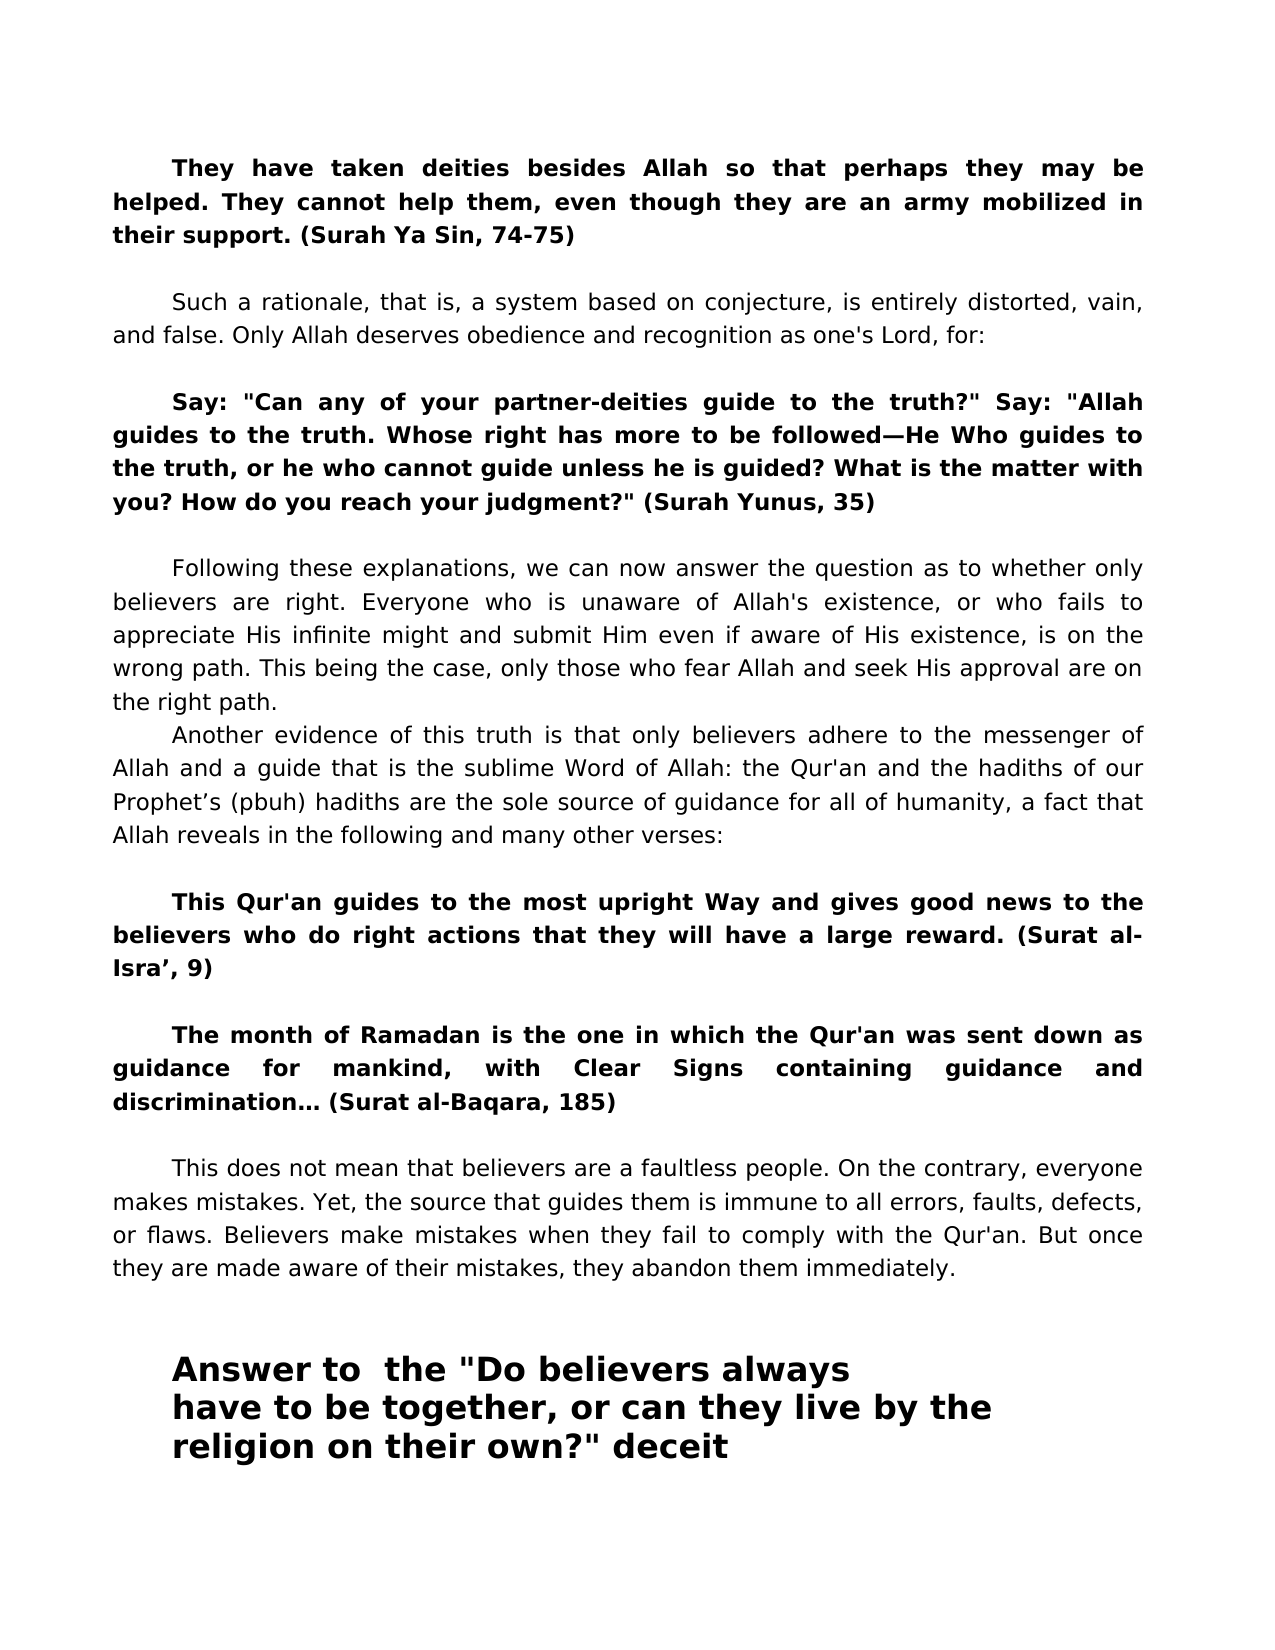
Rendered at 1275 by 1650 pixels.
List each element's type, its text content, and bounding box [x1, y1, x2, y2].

text Another evidence of this truth is that only believers adhere to the messenger of Allah and a guide that is the sublime Word of Allah: the Qur'an and the hadiths of our Prophet’s (pbuh) hadiths are the sole source of guidance for all of humanity, a fact that Allah reveals in the following and many other verses: [112, 717, 1145, 850]
text This Qur'an guides to the most upright Way and gives good news to the believers who do right actions that they will have a large reward. (Surat al-Isra’, 9) [112, 883, 1145, 983]
text Say: "Can any of your partner-deities guide to the truth?" Say: "Allah guides to the truth. Whose right has more to be followed—He Who guides to the truth, or he who cannot guide unless he is guided? What is the matter with you? How do you reach your judgment?" (Surah Yunus, 35) [112, 383, 1145, 517]
text Following these explanations, we can now answer the question as to whether only believers are right. Everyone who is unaware of Allah's existence, or who fails to appreciate His infinite might and submit Him even if aware of His existence, is on the wrong path. This being the case, only those who fear Allah and seek His approval are on the right path. [112, 550, 1145, 717]
text They have taken deities besides Allah so that perhaps they may be helped. They cannot help them, even though they are an army mobilized in their support. (Surah Ya Sin, 74-75) [112, 150, 1145, 250]
text Such a rationale, that is, a system based on conjecture, is entirely distorted, vain, and false. Only Allah deserves obedience and recognition as one's Lord, for: [112, 283, 1145, 350]
text Answer to the "Do believers always [112, 1350, 1145, 1389]
text The month of Ramadan is the one in which the Qur'an was sent down as guidance for mankind, with Clear Signs containing guidance and discrimination… (Surat al-Baqara, 185) [112, 1017, 1145, 1117]
text religion on their own?" deceit [112, 1428, 1145, 1467]
text This does not mean that believers are a faultless people. On the contrary, everyone makes mistakes. Yet, the source that guides them is immune to all errors, faults, defects, or flaws. Believers make mistakes when they fail to comply with the Qur'an. But once they are made aware of their mistakes, they abandon them immediately. [112, 1150, 1145, 1283]
text have to be together, or can they live by the [112, 1389, 1145, 1428]
